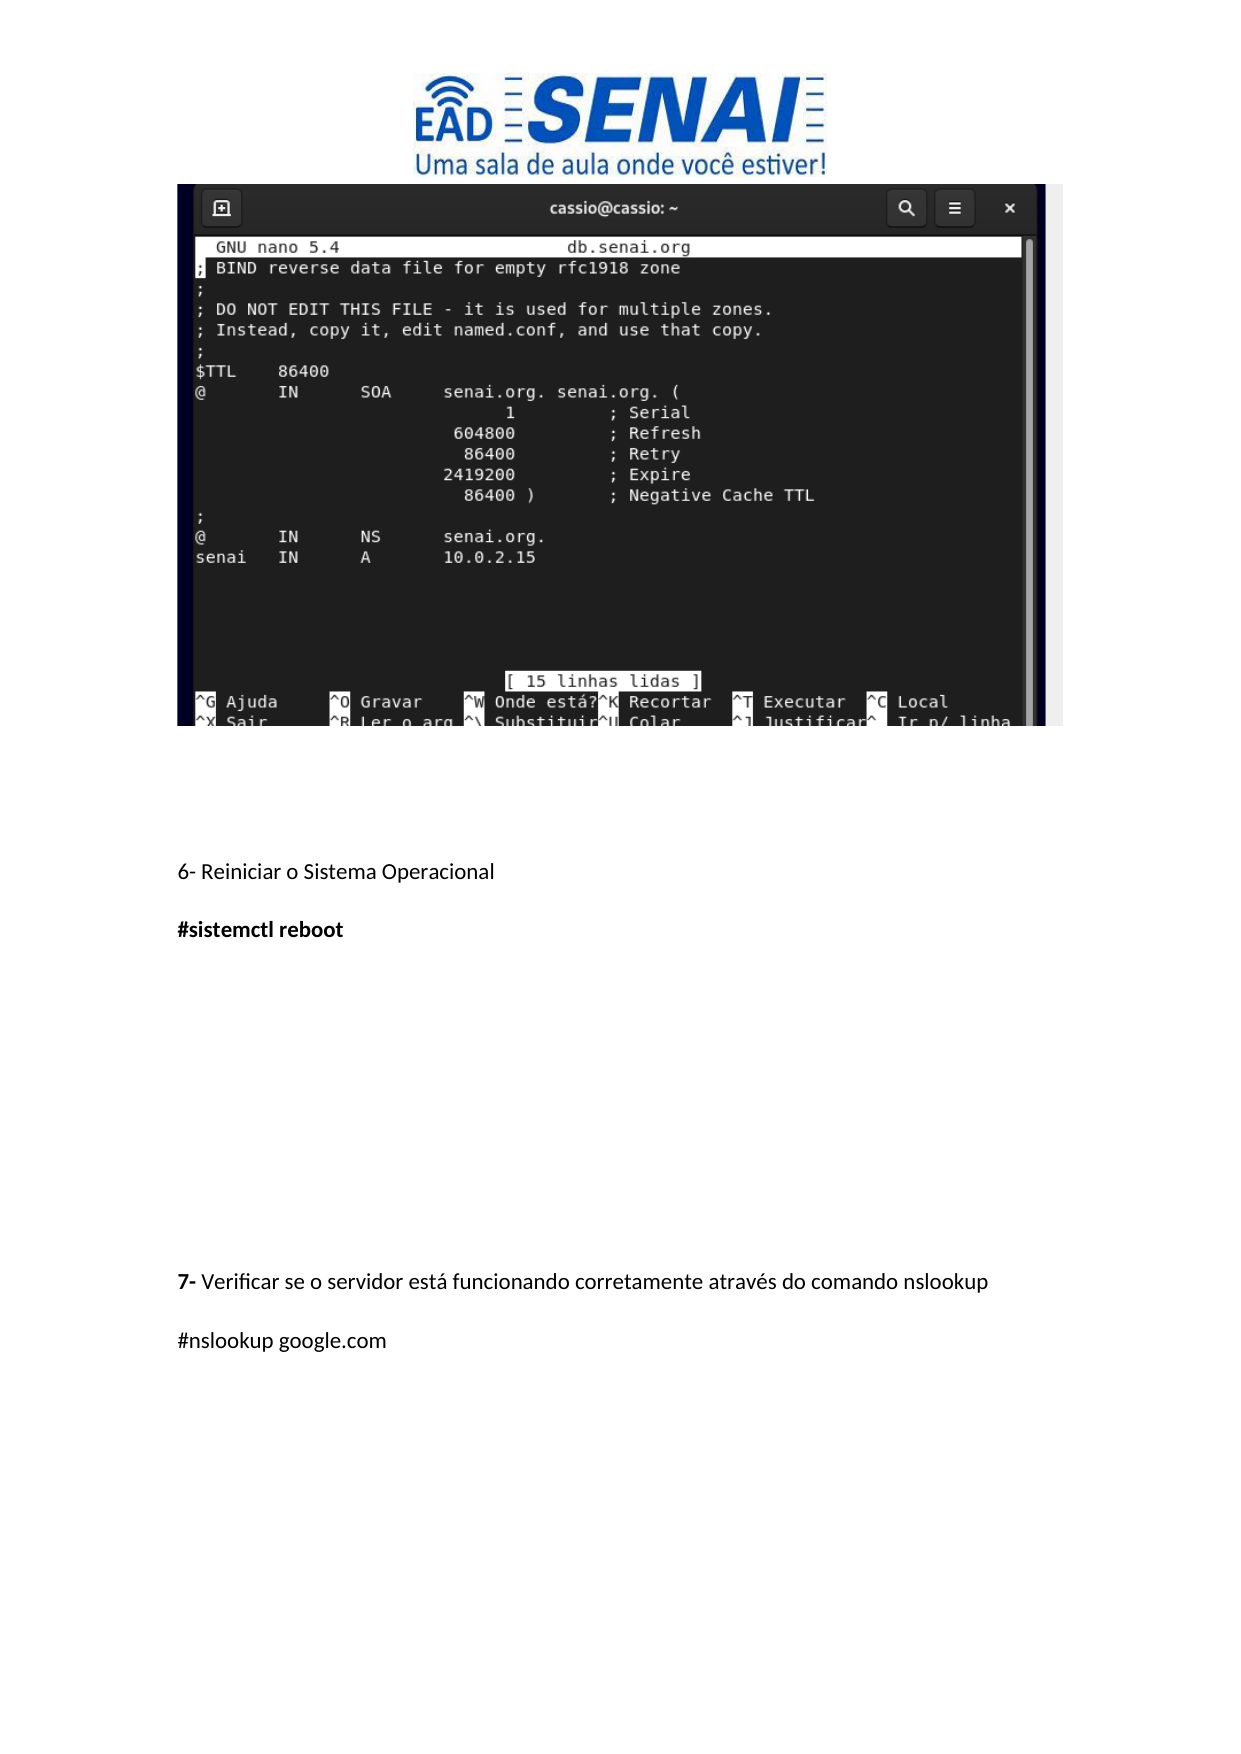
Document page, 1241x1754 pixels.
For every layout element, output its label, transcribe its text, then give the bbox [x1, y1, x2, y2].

text #nslookup google.com [177, 1326, 1063, 1354]
text #sistemctl reboot [177, 915, 1063, 943]
picture [177, 184, 1063, 726]
text 7- Verificar se o servidor está funcionando corretamente através do comando nslookup [177, 1267, 1063, 1295]
picture [413, 73, 828, 177]
text 6- Reiniciar o Sistema Operacional [177, 857, 1063, 885]
